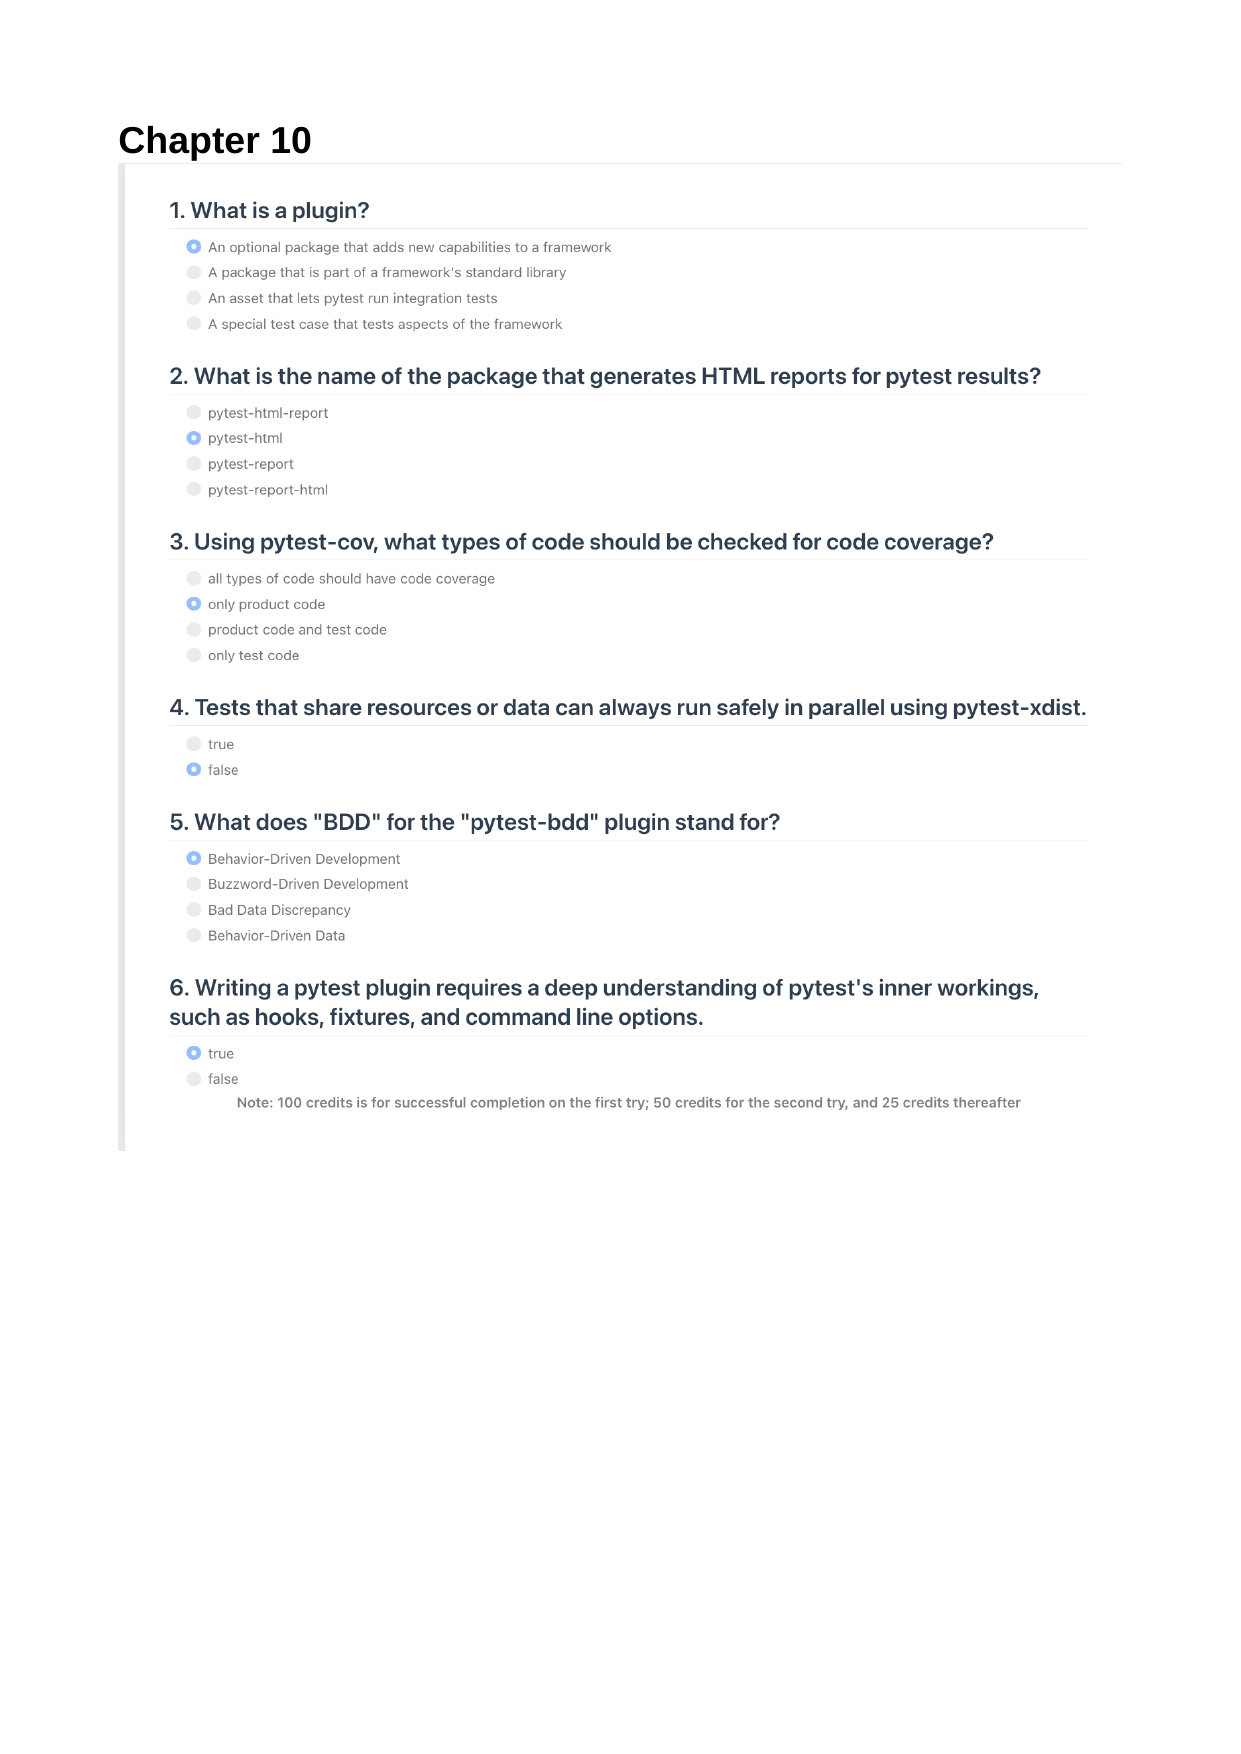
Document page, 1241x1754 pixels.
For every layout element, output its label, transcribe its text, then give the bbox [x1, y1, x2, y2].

subtitle Chapter 10 [118, 118, 1122, 161]
picture [118, 161, 1123, 1151]
